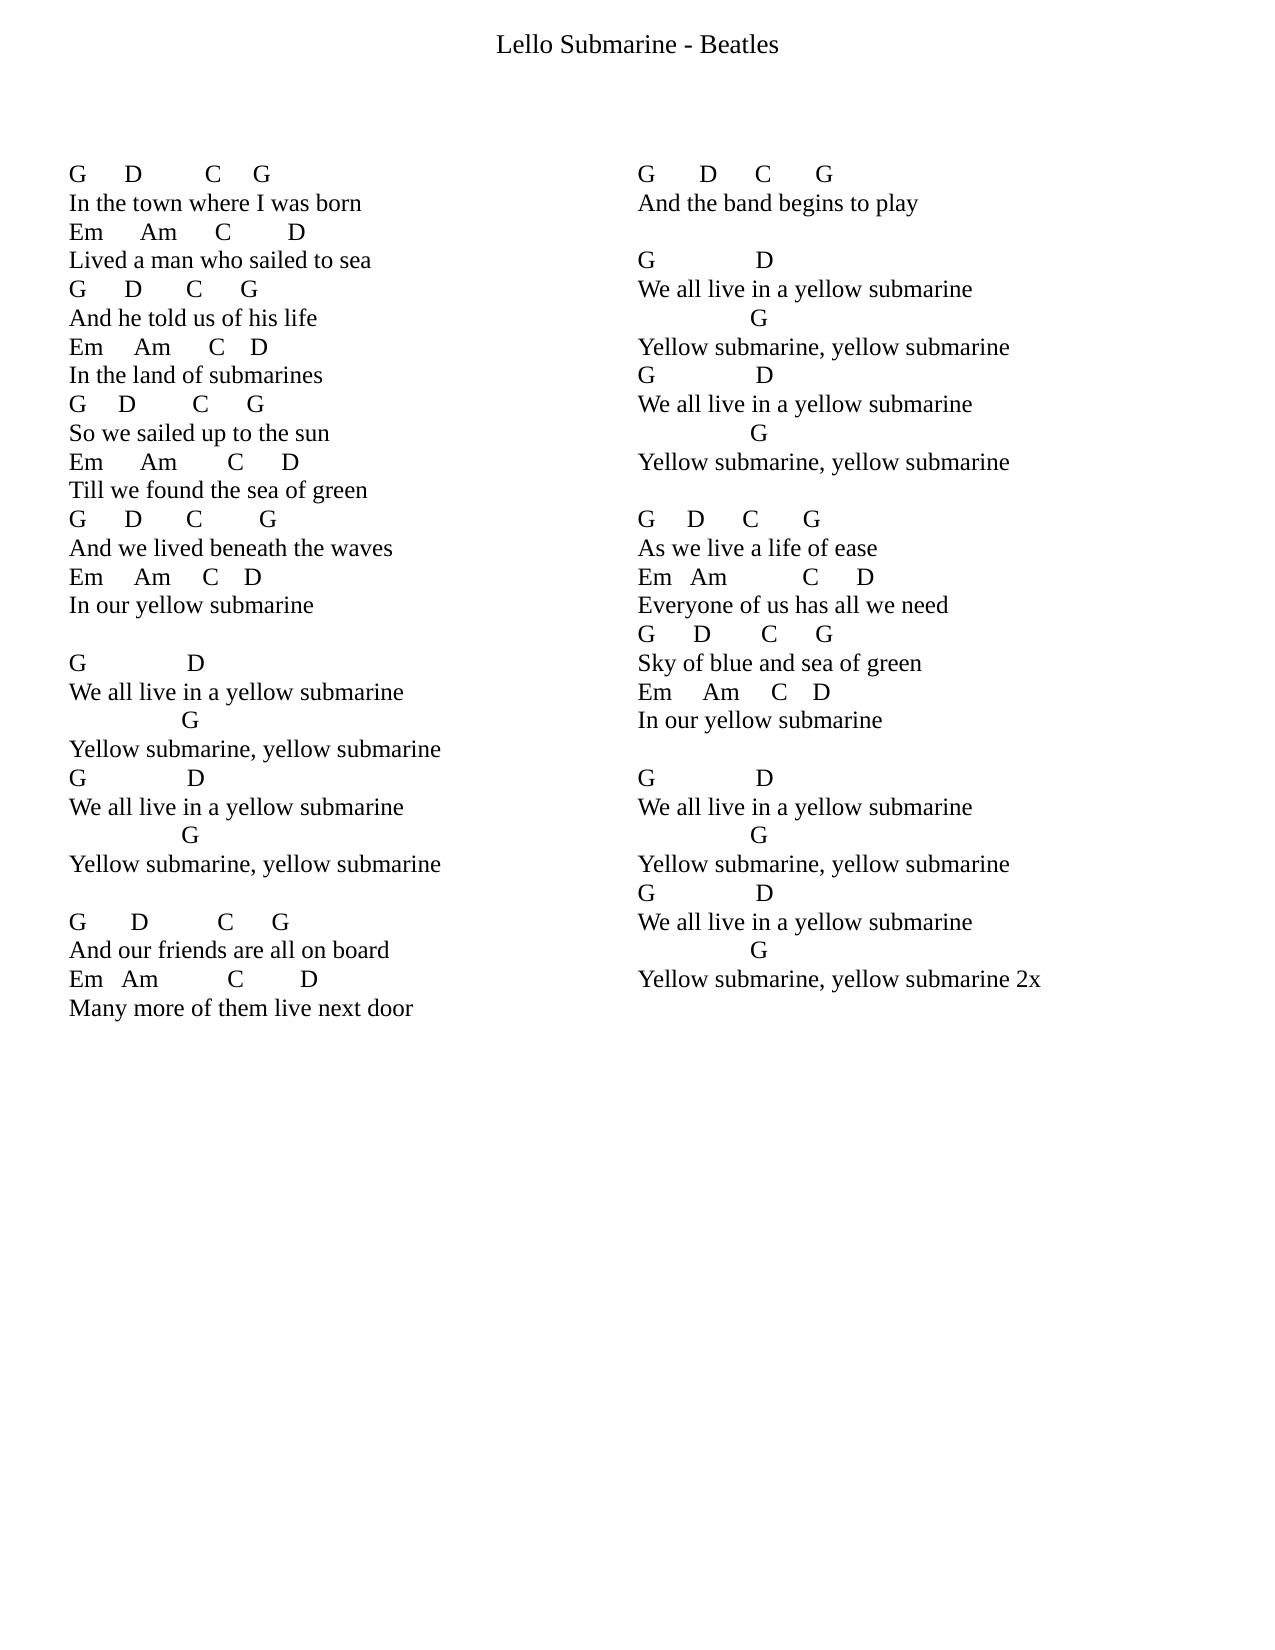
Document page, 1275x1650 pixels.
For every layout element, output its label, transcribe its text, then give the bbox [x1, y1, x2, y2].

text G [637, 935, 1202, 964]
text And we lived beneath the waves [69, 533, 637, 562]
text G [637, 303, 1202, 332]
text Em Am C D [69, 447, 637, 475]
text G D [637, 878, 1202, 907]
text In our yellow submarine [637, 705, 1202, 734]
text So we sailed up to the sun [69, 418, 637, 447]
text We all live in a yellow submarine [637, 792, 1202, 820]
text G D [637, 360, 1202, 389]
text G [69, 705, 637, 734]
text Sky of blue and sea of green [637, 648, 1202, 677]
text In the land of submarines [69, 360, 637, 389]
text We all live in a yellow submarine [637, 907, 1202, 935]
text Em Am C D [637, 562, 1202, 590]
text G D C G [637, 159, 1202, 188]
text Yellow submarine, yellow submarine [69, 849, 637, 878]
text G D [637, 245, 1202, 274]
text G D [69, 648, 637, 677]
text Em Am C D [69, 332, 637, 360]
text And our friends are all on board [69, 935, 637, 964]
text Many more of them live next door [69, 993, 637, 1022]
text Till we found the sea of green [69, 475, 637, 504]
text G [637, 418, 1202, 447]
text Em Am C D [69, 964, 637, 993]
text G D C G [69, 274, 637, 303]
text G D C G [69, 389, 637, 418]
text G D C G [69, 504, 637, 533]
text G D C G [637, 504, 1202, 533]
text G D C G [69, 907, 637, 935]
text G D C G [637, 619, 1202, 648]
text G D [69, 763, 637, 792]
text We all live in a yellow submarine [637, 389, 1202, 418]
text Lived a man who sailed to sea [69, 245, 637, 274]
text G [69, 820, 637, 849]
text Yellow submarine, yellow submarine [637, 447, 1202, 475]
text Yellow submarine, yellow submarine [637, 849, 1202, 878]
text Yellow submarine, yellow submarine [637, 332, 1202, 360]
text Everyone of us has all we need [637, 590, 1202, 619]
text Em Am C D [637, 677, 1202, 705]
text In our yellow submarine [69, 590, 637, 619]
text We all live in a yellow submarine [69, 677, 637, 705]
text Em Am C D [69, 217, 637, 245]
text In the town where I was born [69, 188, 637, 217]
text G D [637, 763, 1202, 792]
text Yellow submarine, yellow submarine [69, 734, 637, 763]
text As we live a life of ease [637, 533, 1202, 562]
text We all live in a yellow submarine [637, 274, 1202, 303]
text Em Am C D [69, 562, 637, 590]
text G D C G [69, 159, 637, 188]
text And he told us of his life [69, 303, 637, 332]
text And the band begins to play [637, 188, 1202, 217]
text G [637, 820, 1202, 849]
text Yellow submarine, yellow submarine 2x [637, 964, 1202, 993]
text We all live in a yellow submarine [69, 792, 637, 820]
